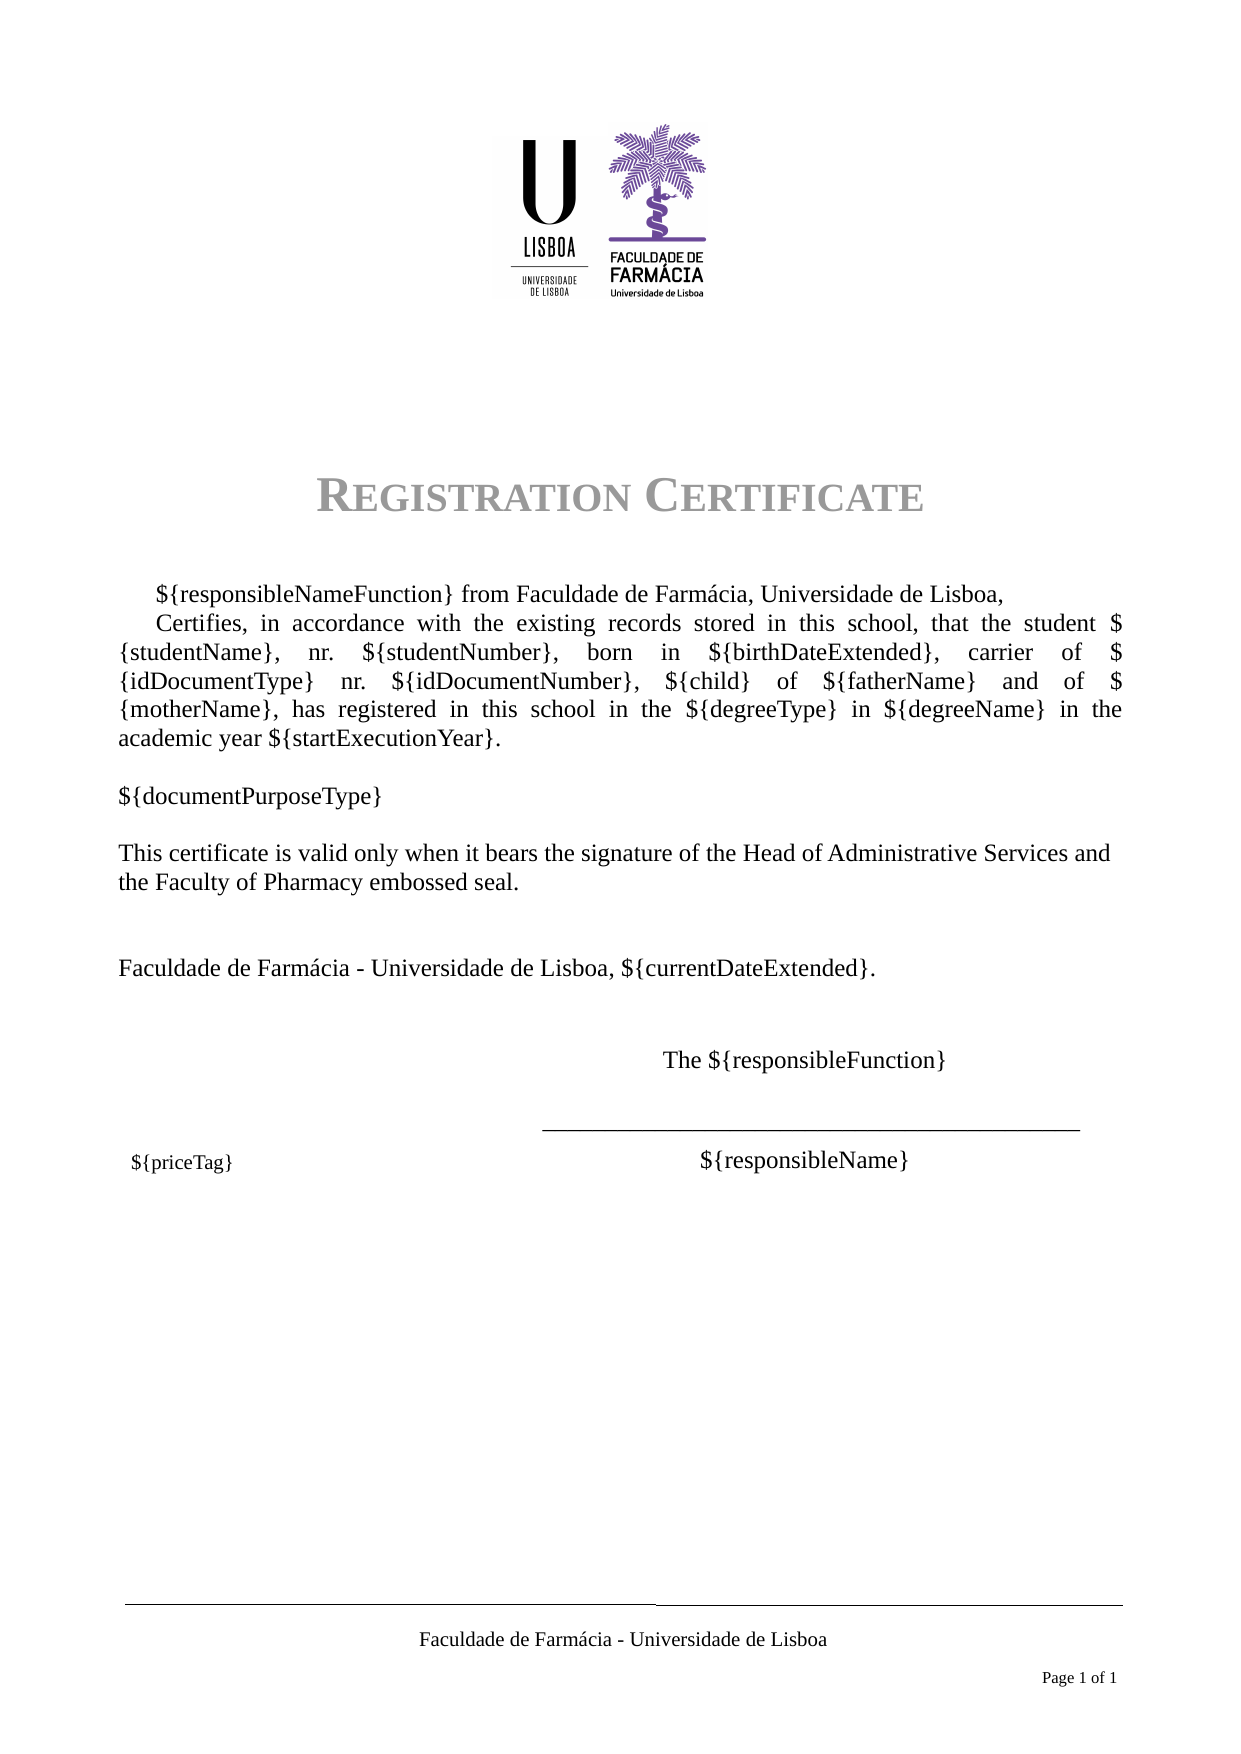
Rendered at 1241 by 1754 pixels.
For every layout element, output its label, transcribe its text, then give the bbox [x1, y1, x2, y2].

text ${documentPurposeType} [118, 781, 1122, 809]
table_cell ___________________________________________ [500, 1080, 1110, 1139]
text Registration Certificate [118, 464, 1122, 522]
text ${responsibleNameFunction} from Faculdade de Farmácia, Universidade de Lisboa, [118, 579, 1122, 608]
text Faculdade de Farmácia - Universidade de Lisboa, ${currentDateExtended}. [118, 953, 1122, 982]
picture [492, 122, 709, 299]
table_cell ${priceTag} [125, 1080, 500, 1180]
text This certificate is valid only when it bears the signature of the Head of Administrative Services and the Faculty of Pharmacy embossed seal. [118, 838, 1122, 896]
table_header The ${responsibleFunction} [125, 1040, 1110, 1080]
text Certifies, in accordance with the existing records stored in this school, that the student ${studentName}, nr. ${studentNumber}, born in ${birthDateExtended}, carrier of ${idDocumentType} nr. ${idDocumentNumber}, ${child} of ${fatherName} and of ${motherName}, has registered in this school in the ${degreeType} in ${degreeName} in the academic year ${startExecutionYear}. [118, 608, 1122, 752]
table_cell ${responsibleName} [500, 1140, 1110, 1180]
